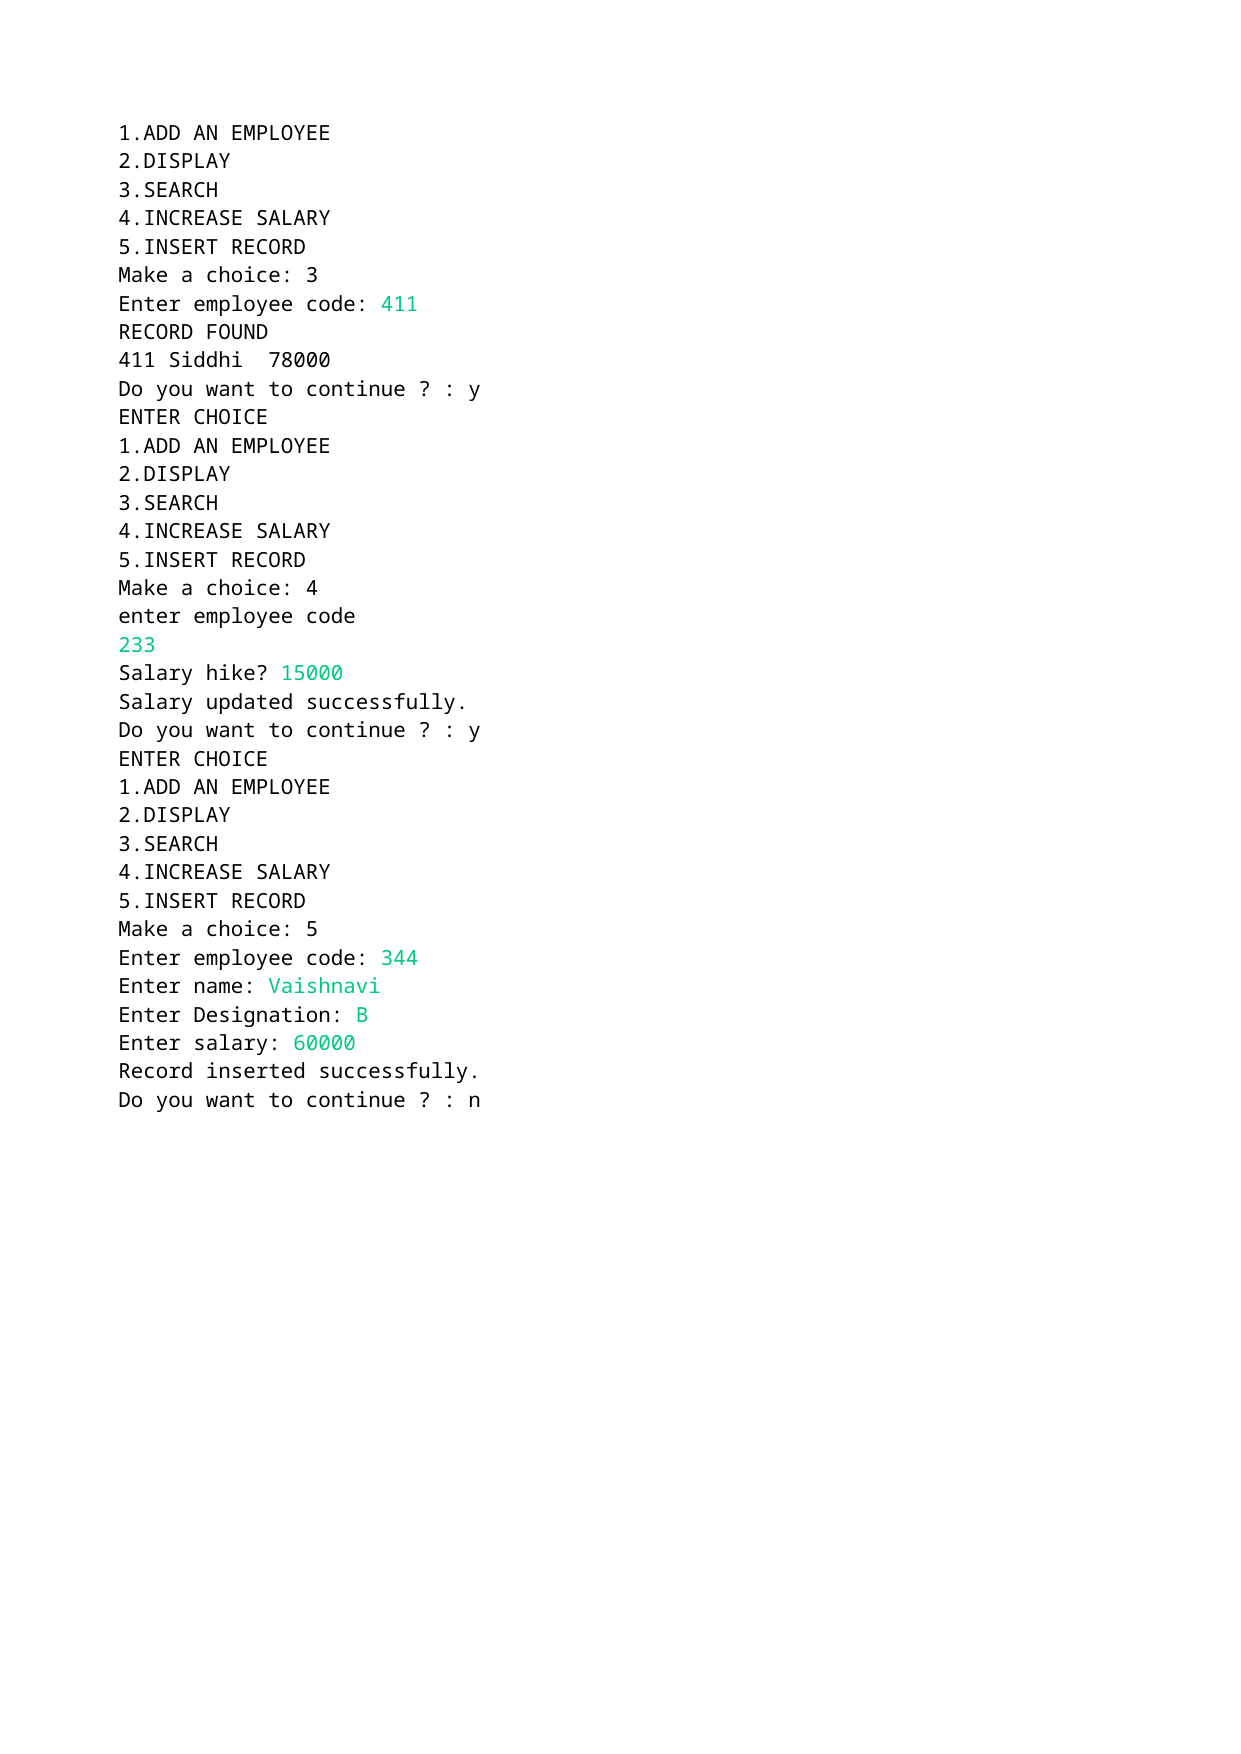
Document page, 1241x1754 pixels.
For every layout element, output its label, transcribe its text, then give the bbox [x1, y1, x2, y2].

text 4.INCREASE SALARY [118, 857, 1122, 886]
text Enter employee code: 411 [118, 289, 1122, 317]
text 411 Siddhi 78000 [118, 346, 1122, 374]
text 3.SEARCH [118, 488, 1122, 516]
text 1.ADD AN EMPLOYEE [118, 118, 1122, 147]
text Salary updated successfully. [118, 687, 1122, 715]
text Enter salary: 60000 [118, 1028, 1122, 1057]
text Do you want to continue ? : n [118, 1085, 1122, 1113]
text 1.ADD AN EMPLOYEE [118, 772, 1122, 801]
text 5.INSERT RECORD [118, 232, 1122, 260]
text ENTER CHOICE [118, 744, 1122, 772]
text 2.DISPLAY [118, 459, 1122, 488]
text Record inserted successfully. [118, 1057, 1122, 1085]
text 2.DISPLAY [118, 801, 1122, 829]
text 4.INCREASE SALARY [118, 203, 1122, 232]
text 3.SEARCH [118, 829, 1122, 857]
text Do you want to continue ? : y [118, 715, 1122, 744]
text Make a choice: 4 [118, 573, 1122, 602]
text enter employee code [118, 602, 1122, 630]
text 233 [118, 630, 1122, 658]
text ENTER CHOICE [118, 402, 1122, 431]
text Enter name: Vaishnavi [118, 971, 1122, 1000]
text Make a choice: 3 [118, 260, 1122, 289]
text 4.INCREASE SALARY [118, 516, 1122, 545]
text 5.INSERT RECORD [118, 545, 1122, 573]
text 1.ADD AN EMPLOYEE [118, 431, 1122, 459]
text 2.DISPLAY [118, 147, 1122, 175]
text 3.SEARCH [118, 175, 1122, 203]
text RECORD FOUND [118, 317, 1122, 346]
text Make a choice: 5 [118, 914, 1122, 943]
text Enter Designation: B [118, 1000, 1122, 1028]
text Do you want to continue ? : y [118, 374, 1122, 402]
text 5.INSERT RECORD [118, 886, 1122, 914]
text Enter employee code: 344 [118, 943, 1122, 971]
text Salary hike? 15000 [118, 658, 1122, 687]
